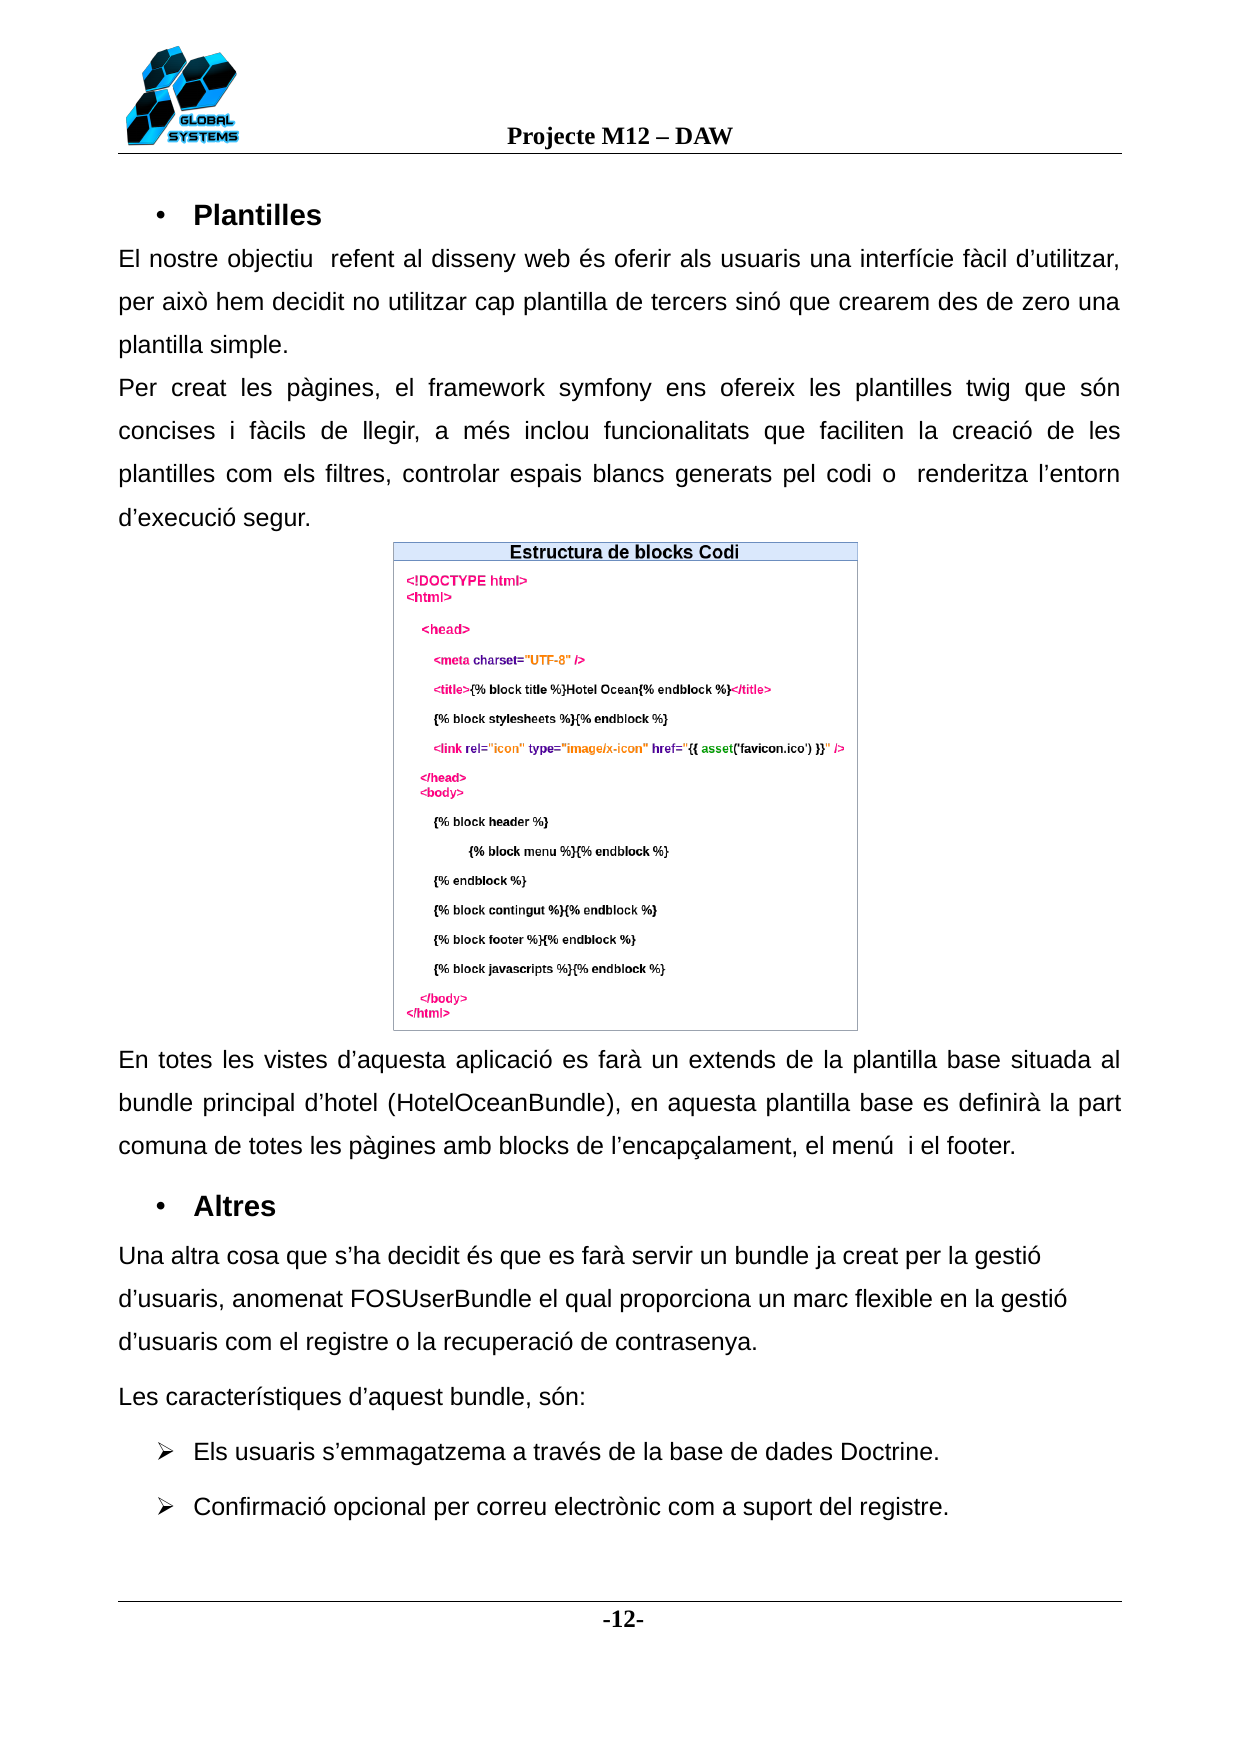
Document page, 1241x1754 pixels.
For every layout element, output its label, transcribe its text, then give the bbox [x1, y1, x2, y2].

text El nostre objectiu refent al disseny web és oferir als usuaris una interfície fàcil d’utilitzar, per això hem decidit no utilitzar cap plantilla de tercers sinó que crearem des de zero una plantilla simple. [118, 244, 1122, 359]
subtitle Plantilles [156, 198, 1122, 231]
list Els usuaris s’emmagatzema a través de la base de dades Doctrine. [156, 1437, 1122, 1466]
text Les característiques d’aquest bundle, són: [118, 1382, 1122, 1411]
text En totes les vistes d’aquesta aplicació es farà un extends de la plantilla base situada al bundle principal d’hotel (HotelOceanBundle), en aquesta plantilla base es definirà la part comuna de totes les pàgines amb blocks de l’encapçalament, el menú i el footer. [118, 546, 1122, 1160]
subtitle Altres [156, 1189, 1122, 1222]
text Una altra cosa que s’ha decidit és que es farà servir un bundle ja creat per la gestió d’usuaris, anomenat FOSUserBundle el qual proporciona un marc flexible en la gestió d’usuaris com el registre o la recuperació de contrasenya. [118, 1241, 1122, 1356]
picture [121, 20, 244, 165]
list Confirmació opcional per correu electrònic com a suport del registre. [156, 1492, 1122, 1521]
text Per creat les pàgines, el framework symfony ens ofereix les plantilles twig que són concises i fàcils de llegir, a més inclou funcionalitats que faciliten la creació de les plantilles com els filtres, controlar espais blancs generats pel codi o renderitza l’entorn d’execució segur. [118, 373, 1122, 531]
